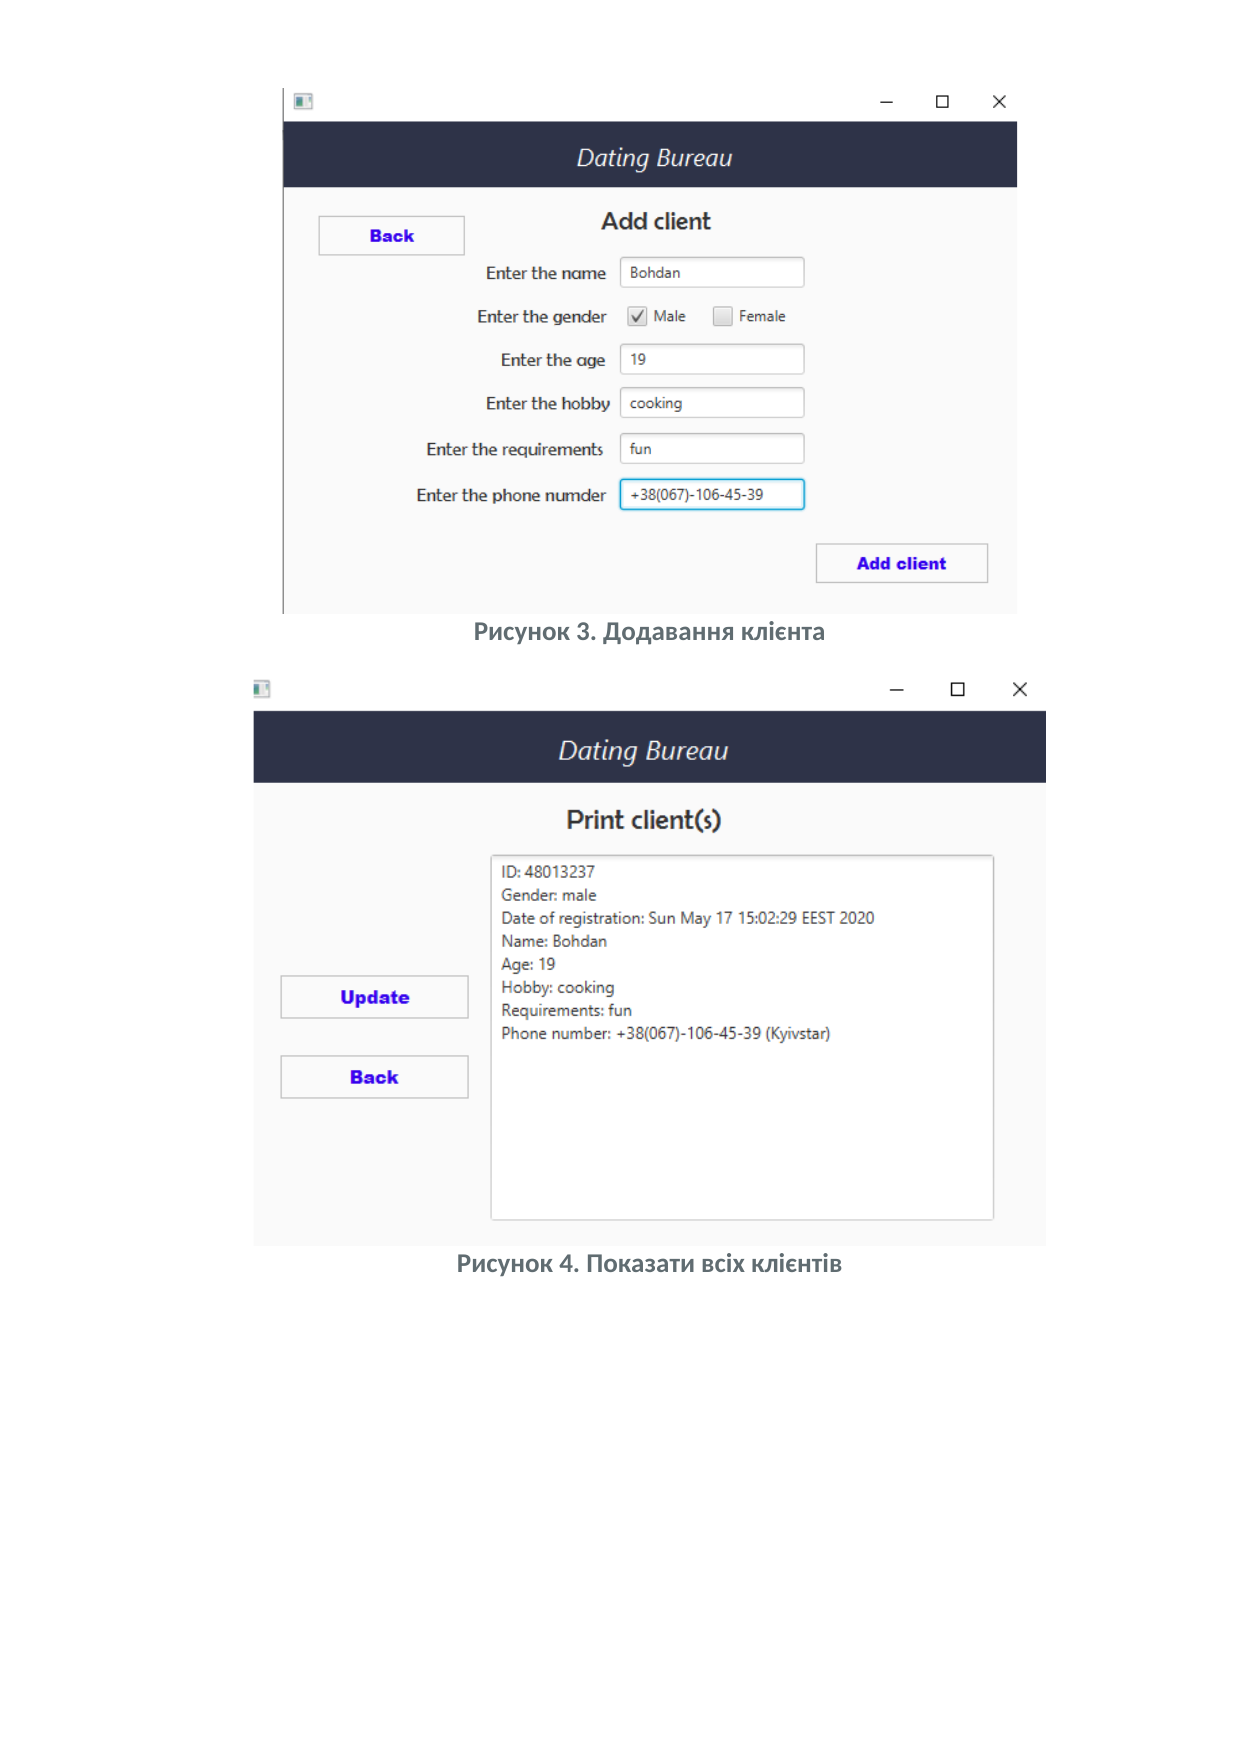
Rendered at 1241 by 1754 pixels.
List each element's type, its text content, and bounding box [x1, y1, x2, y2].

text Рисунок 3. Додавання клієнта [148, 614, 1152, 647]
text Рисунок 4. Показати всіх клієнтів [148, 1246, 1152, 1279]
